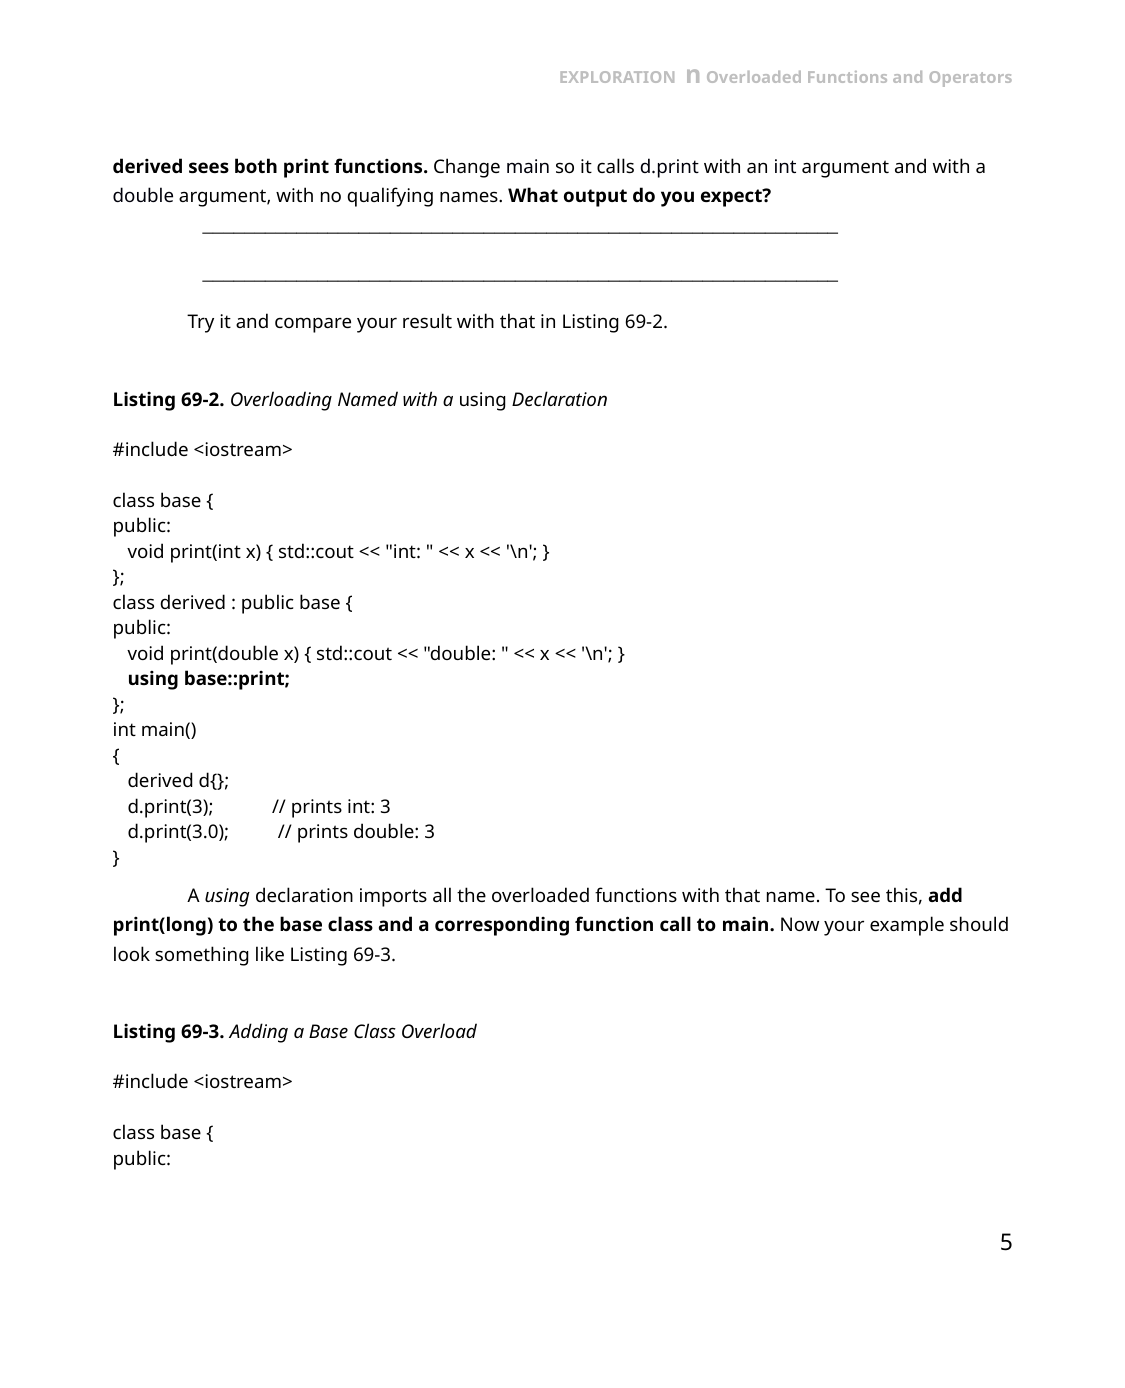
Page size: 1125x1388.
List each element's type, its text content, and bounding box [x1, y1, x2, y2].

text class base { [112, 487, 1012, 513]
text #include <iostream> [112, 1068, 1012, 1094]
text int main() [112, 717, 1012, 742]
list _____________________________________________________________ [202, 212, 892, 236]
list _____________________________________________________________ [202, 260, 892, 284]
text public: [112, 513, 1012, 538]
text derived d{}; [112, 768, 1012, 793]
text }; [112, 564, 1012, 589]
text #include <iostream> [112, 436, 1012, 462]
text Listing 69-2. Overloading Named with a using Declaration [112, 386, 1012, 411]
text public: [112, 615, 1012, 640]
text A using declaration imports all the overloaded functions with that name. To see this, add print(long) to the base class and a corresponding function call to main. Now your example should look something like Listing 69-3. [112, 882, 1012, 966]
text void print(int x) { std::cout << "int: " << x << '\n'; } [112, 538, 1012, 564]
text { [112, 742, 1012, 768]
text d.print(3); // prints int: 3 [112, 793, 1012, 819]
text d.print(3.0); // prints double: 3 [112, 819, 1012, 844]
text } [112, 844, 1012, 870]
text derived sees both print functions. Change main so it calls d.print with an int argument and with a double argument, with no qualifying names. What output do you expect? [112, 153, 1012, 208]
text using base::print; [112, 666, 1012, 691]
text Try it and compare your result with that in Listing 69-2. [112, 309, 1012, 334]
text }; [112, 691, 1012, 717]
text class base { [112, 1119, 1012, 1145]
text class derived : public base { [112, 589, 1012, 615]
text void print(double x) { std::cout << "double: " << x << '\n'; } [112, 640, 1012, 666]
text public: [112, 1145, 1012, 1170]
text Listing 69-3. Adding a Base Class Overload [112, 1018, 1012, 1044]
